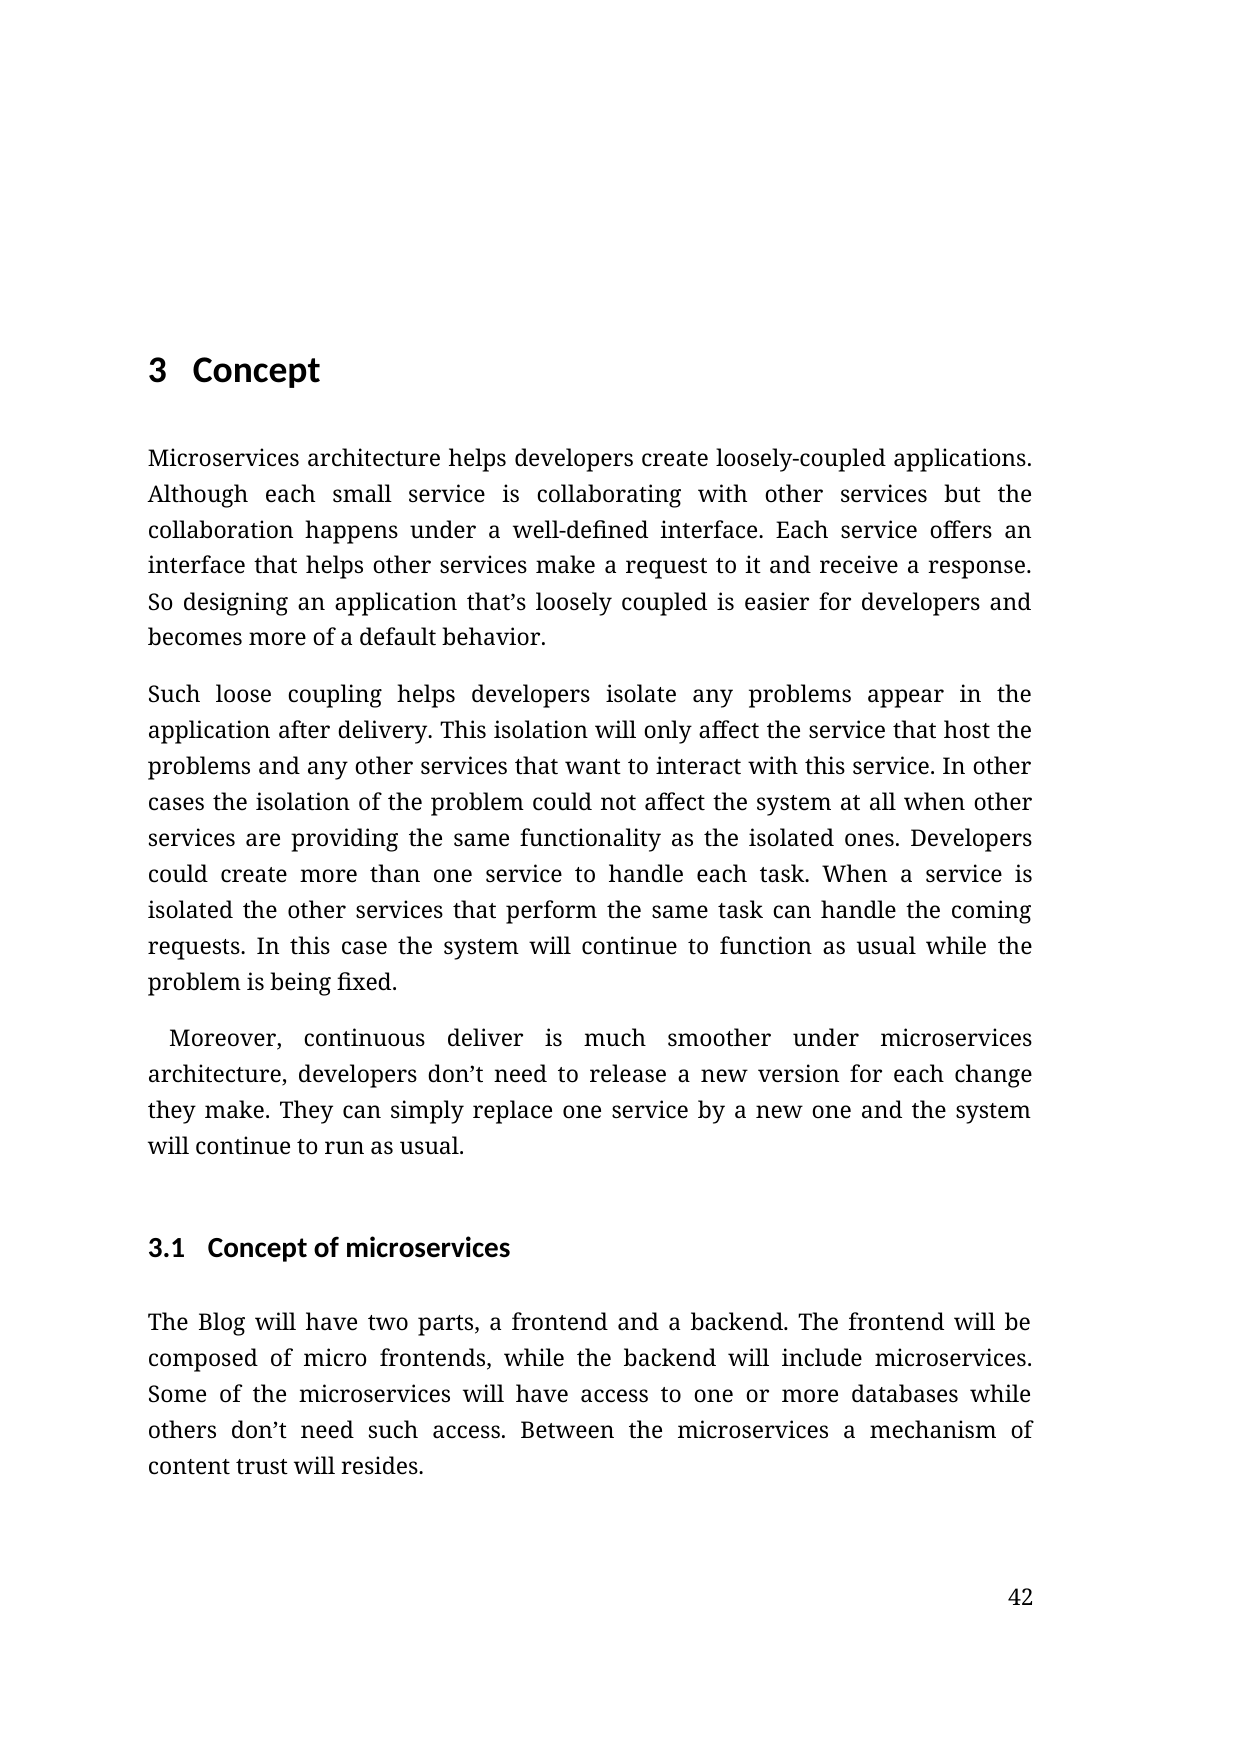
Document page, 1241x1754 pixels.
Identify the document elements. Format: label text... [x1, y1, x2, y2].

subtitle Concept [148, 346, 1033, 392]
subtitle Concept of microservices [148, 1229, 1033, 1264]
text Such loose coupling helps developers isolate any problems appear in the application after delivery. This isolation will only affect the service that host the problems and any other services that want to interact with this service. In other cases the isolation of the problem could not affect the system at all when other services are providing the same functionality as the isolated ones. Developers could create more than one service to handle each task. When a service is isolated the other services that perform the same task can handle the coming requests. In this case the system will continue to function as usual while the problem is being fixed. [148, 678, 1033, 997]
text Microservices architecture helps developers create loosely-coupled applications. Although each small service is collaborating with other services but the collaboration happens under a well-defined interface. Each service offers an interface that helps other services make a request to it and receive a response. So designing an application that’s loosely coupled is easier for developers and becomes more of a default behavior. [148, 442, 1033, 653]
text Moreover, continuous deliver is much smoother under microservices architecture, developers don’t need to release a new version for each change they make. They can simply replace one service by a new one and the system will continue to run as usual. [148, 1022, 1033, 1161]
text The Blog will have two parts, a frontend and a backend. The frontend will be composed of micro frontends, while the backend will include microservices. Some of the microservices will have access to one or more databases while others don’t need such access. Between the microservices a mechanism of content trust will resides. [148, 1306, 1033, 1481]
